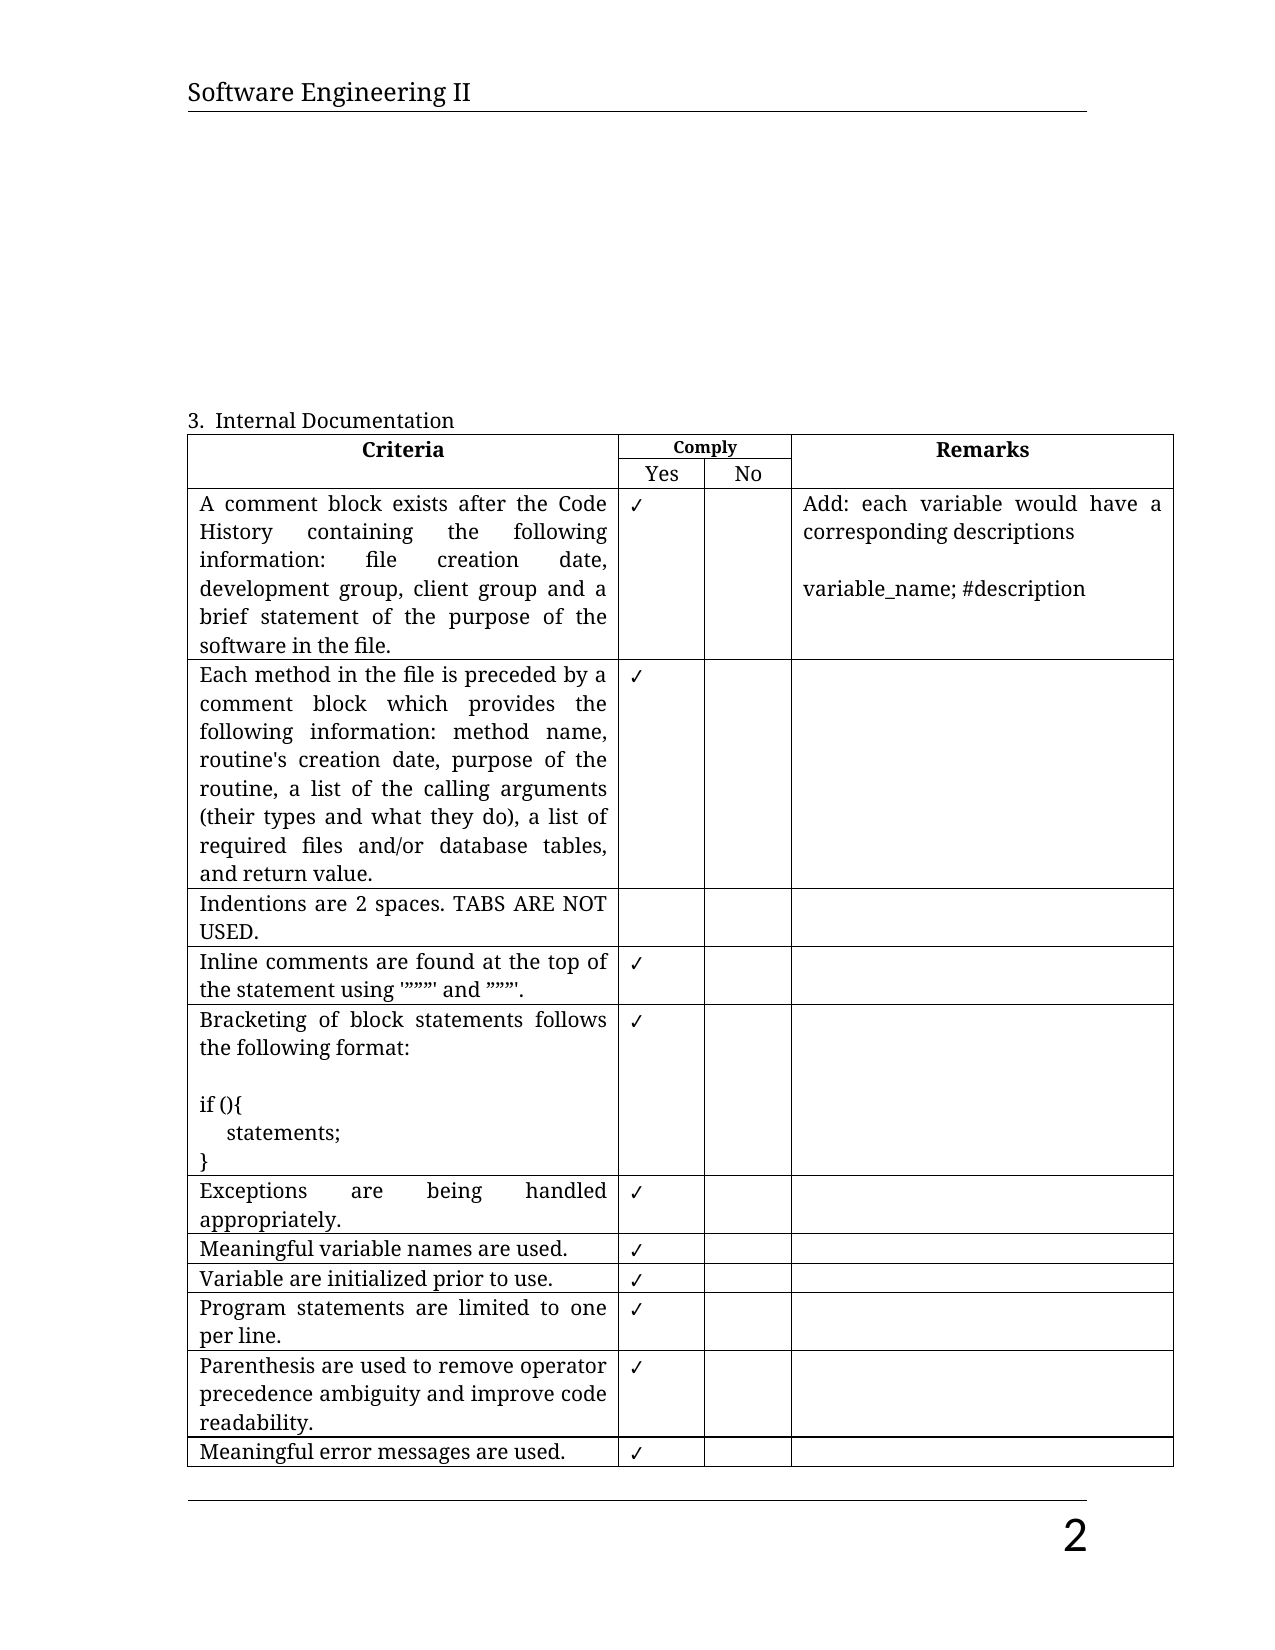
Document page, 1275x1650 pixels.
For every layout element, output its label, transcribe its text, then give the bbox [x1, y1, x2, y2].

table_cell ✔ [619, 1005, 704, 1175]
table_cell [792, 1438, 1173, 1466]
table_cell [792, 1234, 1173, 1263]
table_cell [619, 889, 704, 946]
table_cell [792, 660, 1173, 888]
table_cell [705, 1351, 791, 1436]
table_cell [705, 1438, 791, 1466]
table_cell ✔ [619, 660, 704, 888]
table_cell Bracketing of block statements follows the following format: if (){ statements; } [188, 1005, 618, 1175]
table_cell [705, 660, 791, 888]
table_cell Variable are initialized prior to use. [188, 1264, 618, 1292]
table_cell Program statements are limited to one per line. [188, 1293, 618, 1350]
table_cell [705, 1176, 791, 1233]
table_cell [705, 1264, 791, 1292]
table_cell Meaningful variable names are used. [188, 1234, 618, 1263]
table_cell [792, 947, 1173, 1004]
table_cell ✔ [619, 1234, 704, 1263]
table_cell Indentions are 2 spaces. TABS ARE NOT USED. [188, 889, 618, 946]
table_cell [792, 1293, 1173, 1350]
table_cell [705, 489, 791, 659]
table_cell ✔ [619, 947, 704, 1004]
table_cell [705, 1005, 791, 1175]
text 3. Internal Documentation [187, 406, 1087, 434]
table_cell ✔ [619, 1438, 704, 1466]
table_cell Yes [619, 459, 704, 488]
table_header Criteria [188, 435, 618, 488]
table_cell ✔ [619, 1293, 704, 1350]
table_cell ✔ [619, 1176, 704, 1233]
table_cell [792, 1351, 1173, 1436]
table_cell Parenthesis are used to remove operator precedence ambiguity and improve code readability. [188, 1351, 618, 1436]
table_cell [792, 1176, 1173, 1233]
table_cell Exceptions are being handled appropriately. [188, 1176, 618, 1233]
table_cell A comment block exists after the Code History containing the following information: file creation date, development group, client group and a brief statement of the purpose of the software in the file. [188, 489, 618, 659]
table_cell Inline comments are found at the top of the statement using '”””' and ”””'. [188, 947, 618, 1004]
table_cell Each method in the file is preceded by a comment block which provides the following information: method name, routine's creation date, purpose of the routine, a list of the calling arguments (their types and what they do), a list of required files and/or database tables, and return value. [188, 660, 618, 888]
table_cell Add: each variable would have a corresponding descriptions variable_name; #description [792, 489, 1173, 659]
table_cell [792, 889, 1173, 946]
table_header Comply [619, 435, 791, 458]
table_cell Meaningful error messages are used. [188, 1438, 618, 1466]
table_cell [792, 1264, 1173, 1292]
table_cell ✔ [619, 1351, 704, 1436]
table_cell [792, 1005, 1173, 1175]
table_cell [705, 1234, 791, 1263]
table_cell [705, 947, 791, 1004]
table_cell [705, 889, 791, 946]
table_cell ✔ [619, 489, 704, 659]
table_cell [705, 1293, 791, 1350]
table_cell No [705, 459, 791, 488]
table_header Remarks [792, 435, 1173, 488]
table_cell ✔ [619, 1264, 704, 1292]
